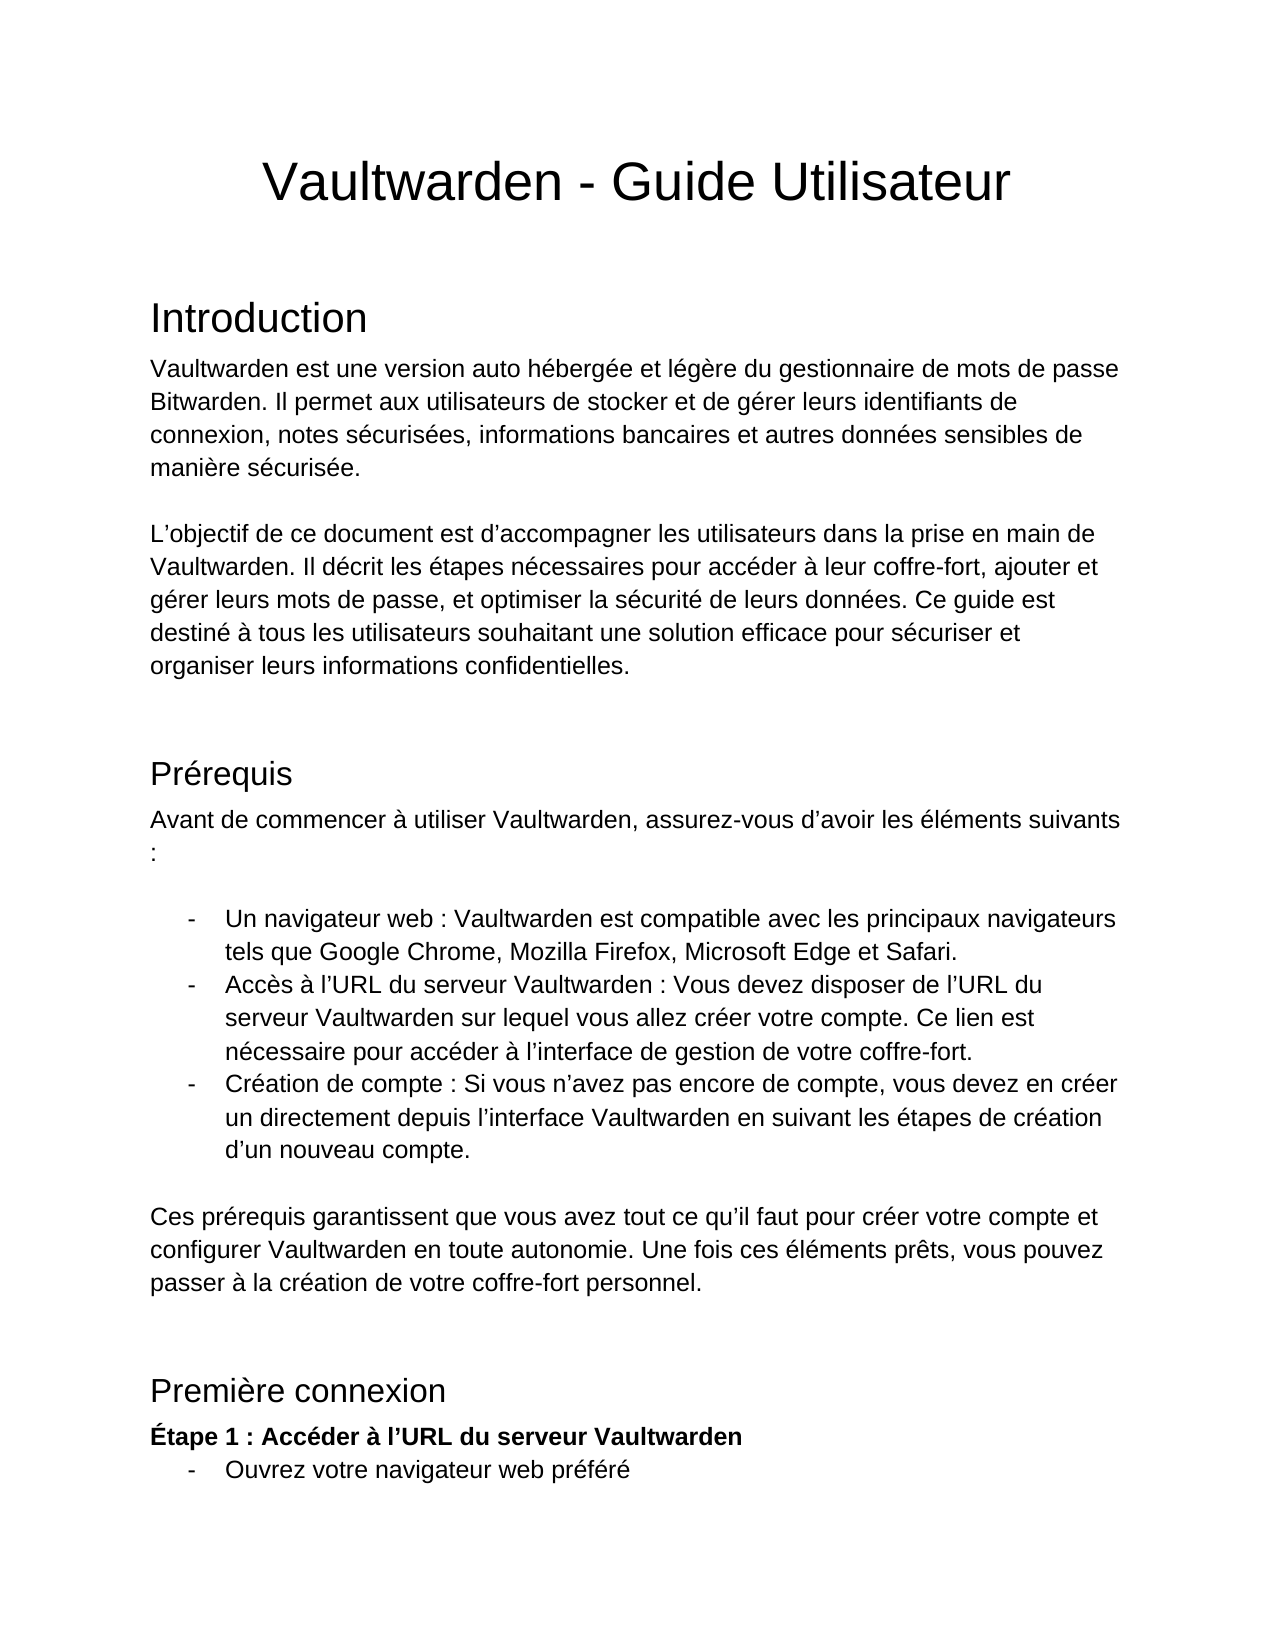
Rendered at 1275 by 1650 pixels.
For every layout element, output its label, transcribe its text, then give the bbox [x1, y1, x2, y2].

list Accès à l’URL du serveur Vaultwarden : Vous devez disposer de l’URL du serveur Vaultwarden sur lequel vous allez créer votre compte. Ce lien est nécessaire pour accéder à l’interface de gestion de votre coffre-fort. [187, 970, 1125, 1065]
list Ouvrez votre navigateur web préféré [187, 1455, 1125, 1484]
list Création de compte : Si vous n’avez pas encore de compte, vous devez en créer un directement depuis l’interface Vaultwarden en suivant les étapes de création d’un nouveau compte. [187, 1069, 1125, 1164]
text Ces prérequis garantissent que vous avez tout ce qu’il faut pour créer votre compte et configurer Vaultwarden en toute autonomie. Une fois ces éléments prêts, vous pouvez passer à la création de votre coffre-fort personnel. [150, 1202, 1125, 1296]
text L’objectif de ce document est d’accompagner les utilisateurs dans la prise en main de Vaultwarden. Il décrit les étapes nécessaires pour accéder à leur coffre-fort, ajouter et gérer leurs mots de passe, et optimiser la sécurité de leurs données. Ce guide est destiné à tous les utilisateurs souhaitant une solution efficace pour sécuriser et organiser leurs informations confidentielles. [150, 519, 1125, 679]
text Avant de commencer à utiliser Vaultwarden, assurez-vous d’avoir les éléments suivants : [150, 805, 1125, 867]
subtitle Introduction [150, 293, 1125, 341]
subtitle Prérequis [150, 754, 1125, 793]
text Étape 1 : Accéder à l’URL du serveur Vaultwarden [150, 1422, 1125, 1451]
text Vaultwarden est une version auto hébergée et légère du gestionnaire de mots de passe Bitwarden. Il permet aux utilisateurs de stocker et de gérer leurs identifiants de connexion, notes sécurisées, informations bancaires et autres données sensibles de manière sécurisée. [150, 354, 1125, 481]
title Vaultwarden - Guide Utilisateur [150, 150, 1125, 212]
subtitle Première connexion [150, 1371, 1125, 1409]
list Un navigateur web : Vaultwarden est compatible avec les principaux navigateurs tels que Google Chrome, Mozilla Firefox, Microsoft Edge et Safari. [187, 904, 1125, 966]
